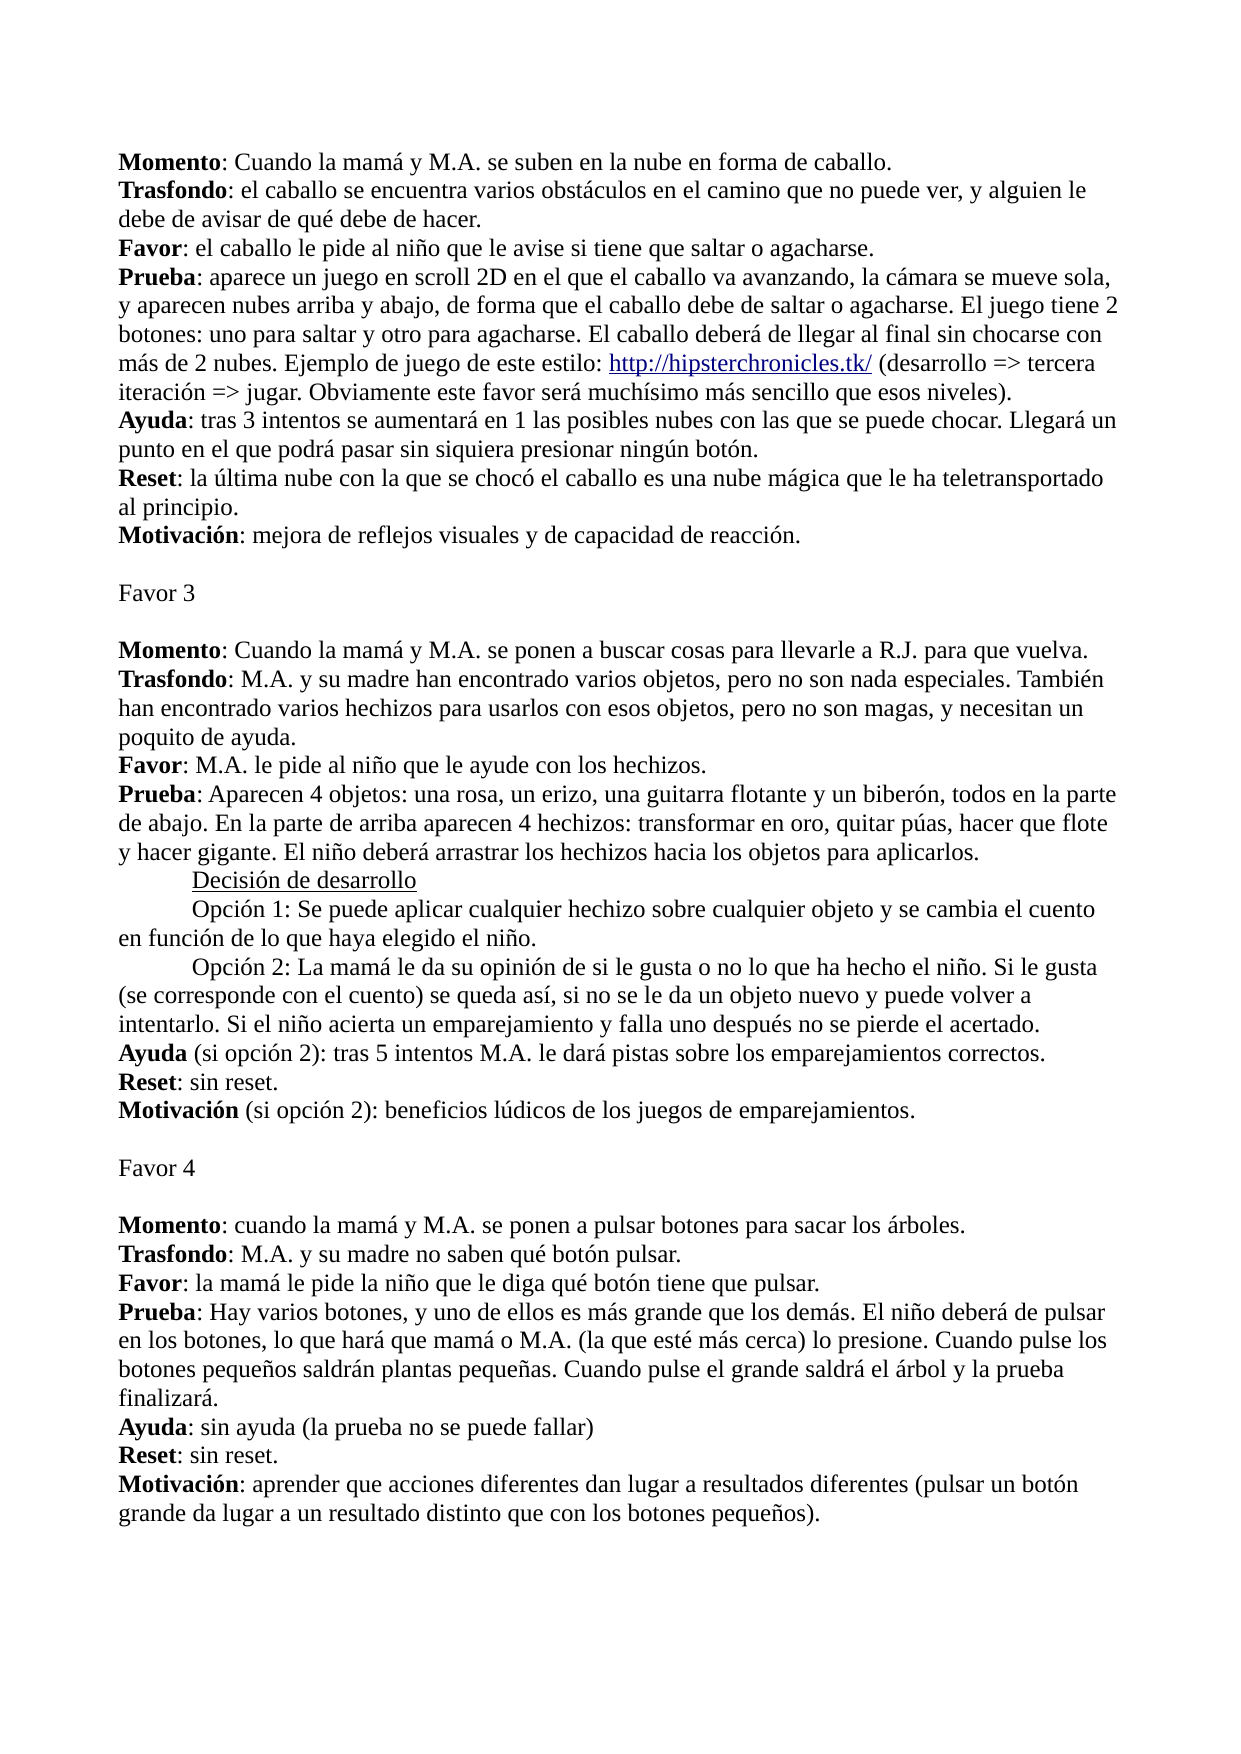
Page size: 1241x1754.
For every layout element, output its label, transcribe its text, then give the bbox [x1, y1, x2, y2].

text Motivación (si opción 2): beneficios lúdicos de los juegos de emparejamientos. [118, 1096, 1122, 1124]
text Favor: la mamá le pide la niño que le diga qué botón tiene que pulsar. [118, 1268, 1122, 1297]
text Reset: la última nube con la que se chocó el caballo es una nube mágica que le ha teletransportado al principio. [118, 463, 1122, 521]
text Trasfondo: el caballo se encuentra varios obstáculos en el camino que no puede ver, y alguien le debe de avisar de qué debe de hacer. [118, 176, 1122, 233]
text Favor: el caballo le pide al niño que le avise si tiene que saltar o agacharse. [118, 233, 1122, 262]
text Favor 3 [118, 578, 1122, 607]
text Prueba: aparece un juego en scroll 2D en el que el caballo va avanzando, la cámara se mueve sola, y aparecen nubes arriba y abajo, de forma que el caballo debe de saltar o agacharse. El juego tiene 2 botones: uno para saltar y otro para agacharse. El caballo deberá de llegar al final sin chocarse con más de 2 nubes. Ejemplo de juego de este estilo: http://hipsterchronicles.tk/ (desarrollo => tercera iteración => jugar. Obviamente este favor será muchísimo más sencillo que esos niveles). [118, 262, 1122, 406]
text Momento: Cuando la mamá y M.A. se ponen a buscar cosas para llevarle a R.J. para que vuelva. [118, 636, 1122, 664]
text Trasfondo: M.A. y su madre han encontrado varios objetos, pero no son nada especiales. También han encontrado varios hechizos para usarlos con esos objetos, pero no son magas, y necesitan un poquito de ayuda. [118, 664, 1122, 751]
text Reset: sin reset. [118, 1067, 1122, 1096]
text Momento: cuando la mamá y M.A. se ponen a pulsar botones para sacar los árboles. [118, 1211, 1122, 1239]
text Opción 2: La mamá le da su opinión de si le gusta o no lo que ha hecho el niño. Si le gusta (se corresponde con el cuento) se queda así, si no se le da un objeto nuevo y puede volver a intentarlo. Si el niño acierta un emparejamiento y falla uno después no se pierde el acertado. [118, 952, 1122, 1038]
text Ayuda: tras 3 intentos se aumentará en 1 las posibles nubes con las que se puede chocar. Llegará un punto en el que podrá pasar sin siquiera presionar ningún botón. [118, 406, 1122, 463]
text Motivación: mejora de reflejos visuales y de capacidad de reacción. [118, 521, 1122, 549]
text Prueba: Aparecen 4 objetos: una rosa, un erizo, una guitarra flotante y un biberón, todos en la parte de abajo. En la parte de arriba aparecen 4 hechizos: transformar en oro, quitar púas, hacer que flote y hacer gigante. El niño deberá arrastrar los hechizos hacia los objetos para aplicarlos. [118, 779, 1122, 866]
text Opción 1: Se puede aplicar cualquier hechizo sobre cualquier objeto y se cambia el cuento en función de lo que haya elegido el niño. [118, 894, 1122, 952]
text Reset: sin reset. [118, 1441, 1122, 1469]
text Ayuda: sin ayuda (la prueba no se puede fallar) [118, 1412, 1122, 1441]
text Motivación: aprender que acciones diferentes dan lugar a resultados diferentes (pulsar un botón grande da lugar a un resultado distinto que con los botones pequeños). [118, 1469, 1122, 1527]
text Trasfondo: M.A. y su madre no saben qué botón pulsar. [118, 1239, 1122, 1268]
text Favor 4 [118, 1153, 1122, 1182]
text Decisión de desarrollo [118, 866, 1122, 894]
text Prueba: Hay varios botones, y uno de ellos es más grande que los demás. El niño deberá de pulsar en los botones, lo que hará que mamá o M.A. (la que esté más cerca) lo presione. Cuando pulse los botones pequeños saldrán plantas pequeñas. Cuando pulse el grande saldrá el árbol y la prueba finalizará. [118, 1297, 1122, 1412]
text Favor: M.A. le pide al niño que le ayude con los hechizos. [118, 751, 1122, 779]
text Momento: Cuando la mamá y M.A. se suben en la nube en forma de caballo. [118, 147, 1122, 176]
text Ayuda (si opción 2): tras 5 intentos M.A. le dará pistas sobre los emparejamientos correctos. [118, 1038, 1122, 1067]
